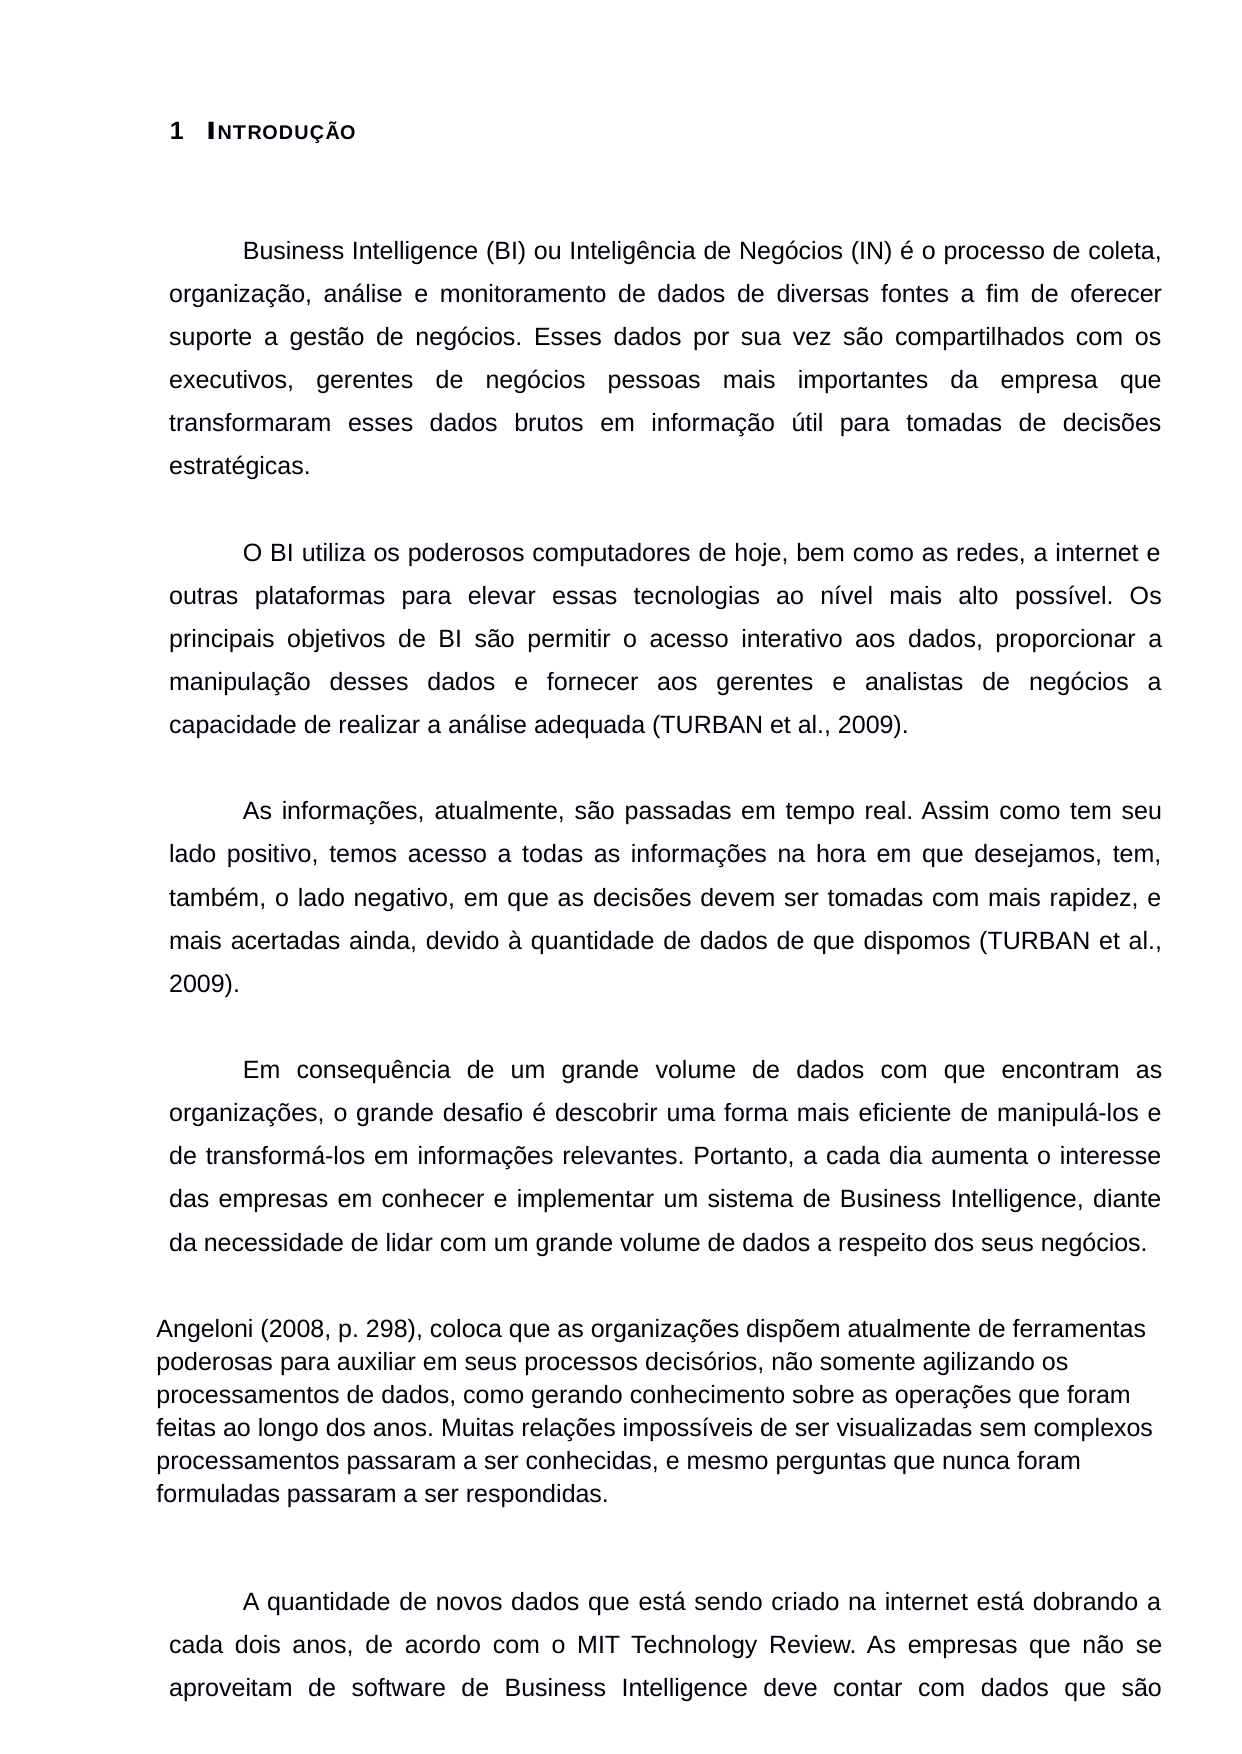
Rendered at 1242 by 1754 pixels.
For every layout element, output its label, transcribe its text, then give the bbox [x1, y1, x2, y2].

text A quantidade de novos dados que está sendo criado na internet está dobrando a cada dois anos, de acordo com o MIT Technology Review. As empresas que não se aproveitam de software de Business Intelligence deve contar com dados que são [169, 1587, 1163, 1702]
text Business Intelligence (BI) ou Inteligência de Negócios (IN) é o processo de coleta, organização, análise e monitoramento de dados de diversas fontes a fim de oferecer suporte a gestão de negócios. Esses dados por sua vez são compartilhados com os executivos, gerentes de negócios pessoas mais importantes da empresa que transformaram esses dados brutos em informação útil para tomadas de decisões estratégicas. [169, 236, 1163, 480]
text O BI utiliza os poderosos computadores de hoje, bem como as redes, a internet e outras plataformas para elevar essas tecnologias ao nível mais alto possível. Os principais objetivos de BI são permitir o acesso interativo aos dados, proporcionar a manipulação desses dados e fornecer aos gerentes e analistas de negócios a capacidade de realizar a análise adequada (TURBAN et al., 2009). [169, 538, 1163, 739]
text As informações, atualmente, são passadas em tempo real. Assim como tem seu lado positivo, temos acesso a todas as informações na hora em que desejamos, tem, também, o lado negativo, em que as decisões devem ser tomadas com mais rapidez, e mais acertadas ainda, devido à quantidade de dados de que dispomos (TURBAN et al., 2009). [169, 796, 1163, 998]
text Angeloni (2008, p. 298), coloca que as organizações dispõem atualmente de ferramentas poderosas para auxiliar em seus processos decisórios, não somente agilizando os processamentos de dados, como gerando conhecimento sobre as operações que foram feitas ao longo dos anos. Muitas relações impossíveis de ser visualizadas sem complexos processamentos passaram a ser conhecidas, e mesmo perguntas que nunca foram formuladas passaram a ser respondidas. [156, 1314, 1171, 1508]
text 1 INTRODUÇÃO [169, 116, 1171, 145]
text Em consequência de um grande volume de dados com que encontram as organizações, o grande desafio é descobrir uma forma mais eficiente de manipulá-los e de transformá-los em informações relevantes. Portanto, a cada dia aumenta o interesse das empresas em conhecer e implementar um sistema de Business Intelligence, diante da necessidade de lidar com um grande volume de dados a respeito dos seus negócios. [169, 1055, 1163, 1256]
